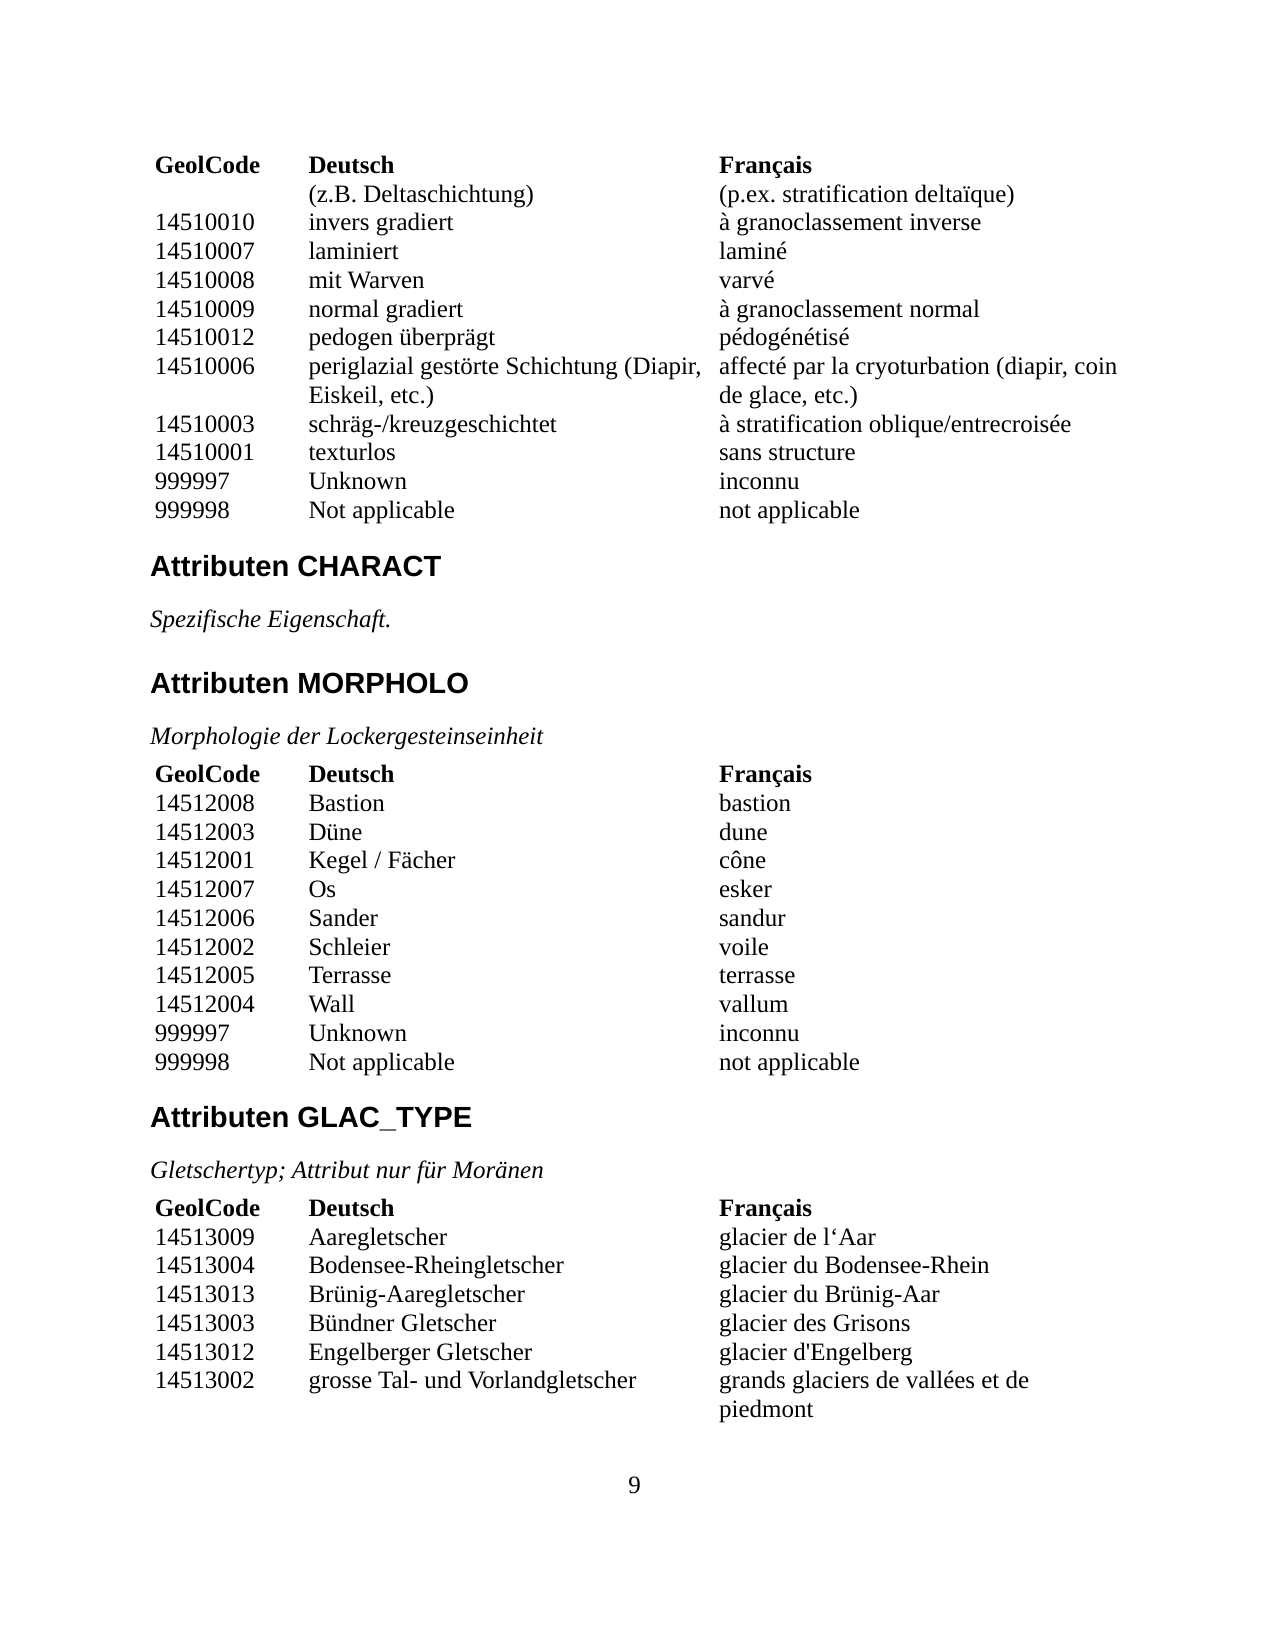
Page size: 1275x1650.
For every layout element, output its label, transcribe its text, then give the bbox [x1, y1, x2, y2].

table_cell 14510009 [150, 294, 304, 322]
table_cell 14510012 [150, 323, 304, 351]
table_cell 14510001 [150, 438, 304, 466]
table_cell 14510010 [150, 208, 304, 236]
table_cell inconnu [714, 466, 1125, 495]
table_cell à stratification oblique/entrecroisée [714, 409, 1125, 437]
table_cell Unknown [304, 1018, 714, 1047]
subtitle Attributen GLAC_TYPE [150, 1100, 1125, 1134]
table_cell Bastion [304, 788, 714, 817]
table_cell Os [304, 874, 714, 903]
table_cell voile [714, 932, 1125, 960]
table_cell 14510007 [150, 236, 304, 265]
table_cell 999998 [150, 1047, 304, 1075]
table_cell pedogen überprägt [304, 323, 714, 351]
table_cell sandur [714, 903, 1125, 932]
table_cell esker [714, 874, 1125, 903]
table_cell 14512007 [150, 874, 304, 903]
table_cell 14513009 [150, 1222, 304, 1251]
table_cell 14512006 [150, 903, 304, 932]
table_cell Schleier [304, 932, 714, 960]
table_cell 999998 [150, 495, 304, 524]
table_cell grands glaciers de vallées et de piedmont [714, 1366, 1125, 1423]
table_cell Engelberger Gletscher [304, 1337, 714, 1366]
table_cell Bodensee-Rheingletscher [304, 1251, 714, 1279]
table_cell (z.B. Deltaschichtung) [304, 179, 714, 207]
table_cell 14513003 [150, 1308, 304, 1337]
table_cell 14510006 [150, 351, 304, 409]
table_cell Düne [304, 817, 714, 845]
table_cell 14512005 [150, 960, 304, 989]
table_cell [150, 179, 304, 207]
table_cell 14513002 [150, 1366, 304, 1423]
table_cell periglazial gestörte Schichtung (Diapir, Eiskeil, etc.) [304, 351, 714, 409]
table_cell Bündner Gletscher [304, 1308, 714, 1337]
table_cell 999997 [150, 466, 304, 495]
table_cell 999997 [150, 1018, 304, 1047]
table_cell mit Warven [304, 265, 714, 294]
table_cell 14513013 [150, 1279, 304, 1308]
table_header Deutsch [304, 150, 714, 179]
text Spezifische Eigenschaft. [150, 604, 1125, 632]
table_cell Kegel / Fächer [304, 845, 714, 874]
table_cell laminé [714, 236, 1125, 265]
table_cell varvé [714, 265, 1125, 294]
table_cell inconnu [714, 1018, 1125, 1047]
table_cell terrasse [714, 960, 1125, 989]
table_cell 14512002 [150, 932, 304, 960]
table_cell Not applicable [304, 1047, 714, 1075]
table_cell Sander [304, 903, 714, 932]
table_cell 14512004 [150, 989, 304, 1018]
table_cell pédogénétisé [714, 323, 1125, 351]
table_cell Brünig-Aaregletscher [304, 1279, 714, 1308]
table_cell Unknown [304, 466, 714, 495]
table_cell normal gradiert [304, 294, 714, 322]
table_cell affecté par la cryoturbation (diapir, coin de glace, etc.) [714, 351, 1125, 409]
table_cell bastion [714, 788, 1125, 817]
subtitle Attributen CHARACT [150, 549, 1125, 582]
table_cell 14512003 [150, 817, 304, 845]
table_header Français [714, 759, 1125, 788]
table_cell glacier du Bodensee-Rhein [714, 1251, 1125, 1279]
table_cell not applicable [714, 495, 1125, 524]
table_cell 14512001 [150, 845, 304, 874]
table_cell 14513004 [150, 1251, 304, 1279]
table_cell glacier des Grisons [714, 1308, 1125, 1337]
table_cell laminiert [304, 236, 714, 265]
table_cell Not applicable [304, 495, 714, 524]
table_cell texturlos [304, 438, 714, 466]
text Gletschertyp; Attribut nur für Moränen [150, 1155, 1125, 1184]
table_header Deutsch [304, 759, 714, 788]
table_cell à granoclassement normal [714, 294, 1125, 322]
table_cell Wall [304, 989, 714, 1018]
text Morphologie der Lockergesteinseinheit [150, 721, 1125, 750]
table_header Français [714, 150, 1125, 179]
table_header GeolCode [150, 759, 304, 788]
table_cell invers gradiert [304, 208, 714, 236]
table_header Deutsch [304, 1193, 714, 1222]
table_cell glacier du Brünig-Aar [714, 1279, 1125, 1308]
table_cell 14510003 [150, 409, 304, 437]
table_cell Aaregletscher [304, 1222, 714, 1251]
table_cell à granoclassement inverse [714, 208, 1125, 236]
table_cell Terrasse [304, 960, 714, 989]
table_cell 14513012 [150, 1337, 304, 1366]
subtitle Attributen MORPHOLO [150, 666, 1125, 700]
table_cell 14512008 [150, 788, 304, 817]
table_cell schräg-/kreuzgeschichtet [304, 409, 714, 437]
table_cell glacier de l‘Aar [714, 1222, 1125, 1251]
table_cell dune [714, 817, 1125, 845]
table_header Français [714, 1193, 1125, 1222]
table_header GeolCode [150, 1193, 304, 1222]
table_cell 14510008 [150, 265, 304, 294]
table_cell grosse Tal- und Vorlandgletscher [304, 1366, 714, 1423]
table_cell cône [714, 845, 1125, 874]
table_cell not applicable [714, 1047, 1125, 1075]
table_cell sans structure [714, 438, 1125, 466]
table_header GeolCode [150, 150, 304, 179]
table_cell vallum [714, 989, 1125, 1018]
table_cell glacier d'Engelberg [714, 1337, 1125, 1366]
table_cell (p.ex. stratification deltaïque) [714, 179, 1125, 207]
